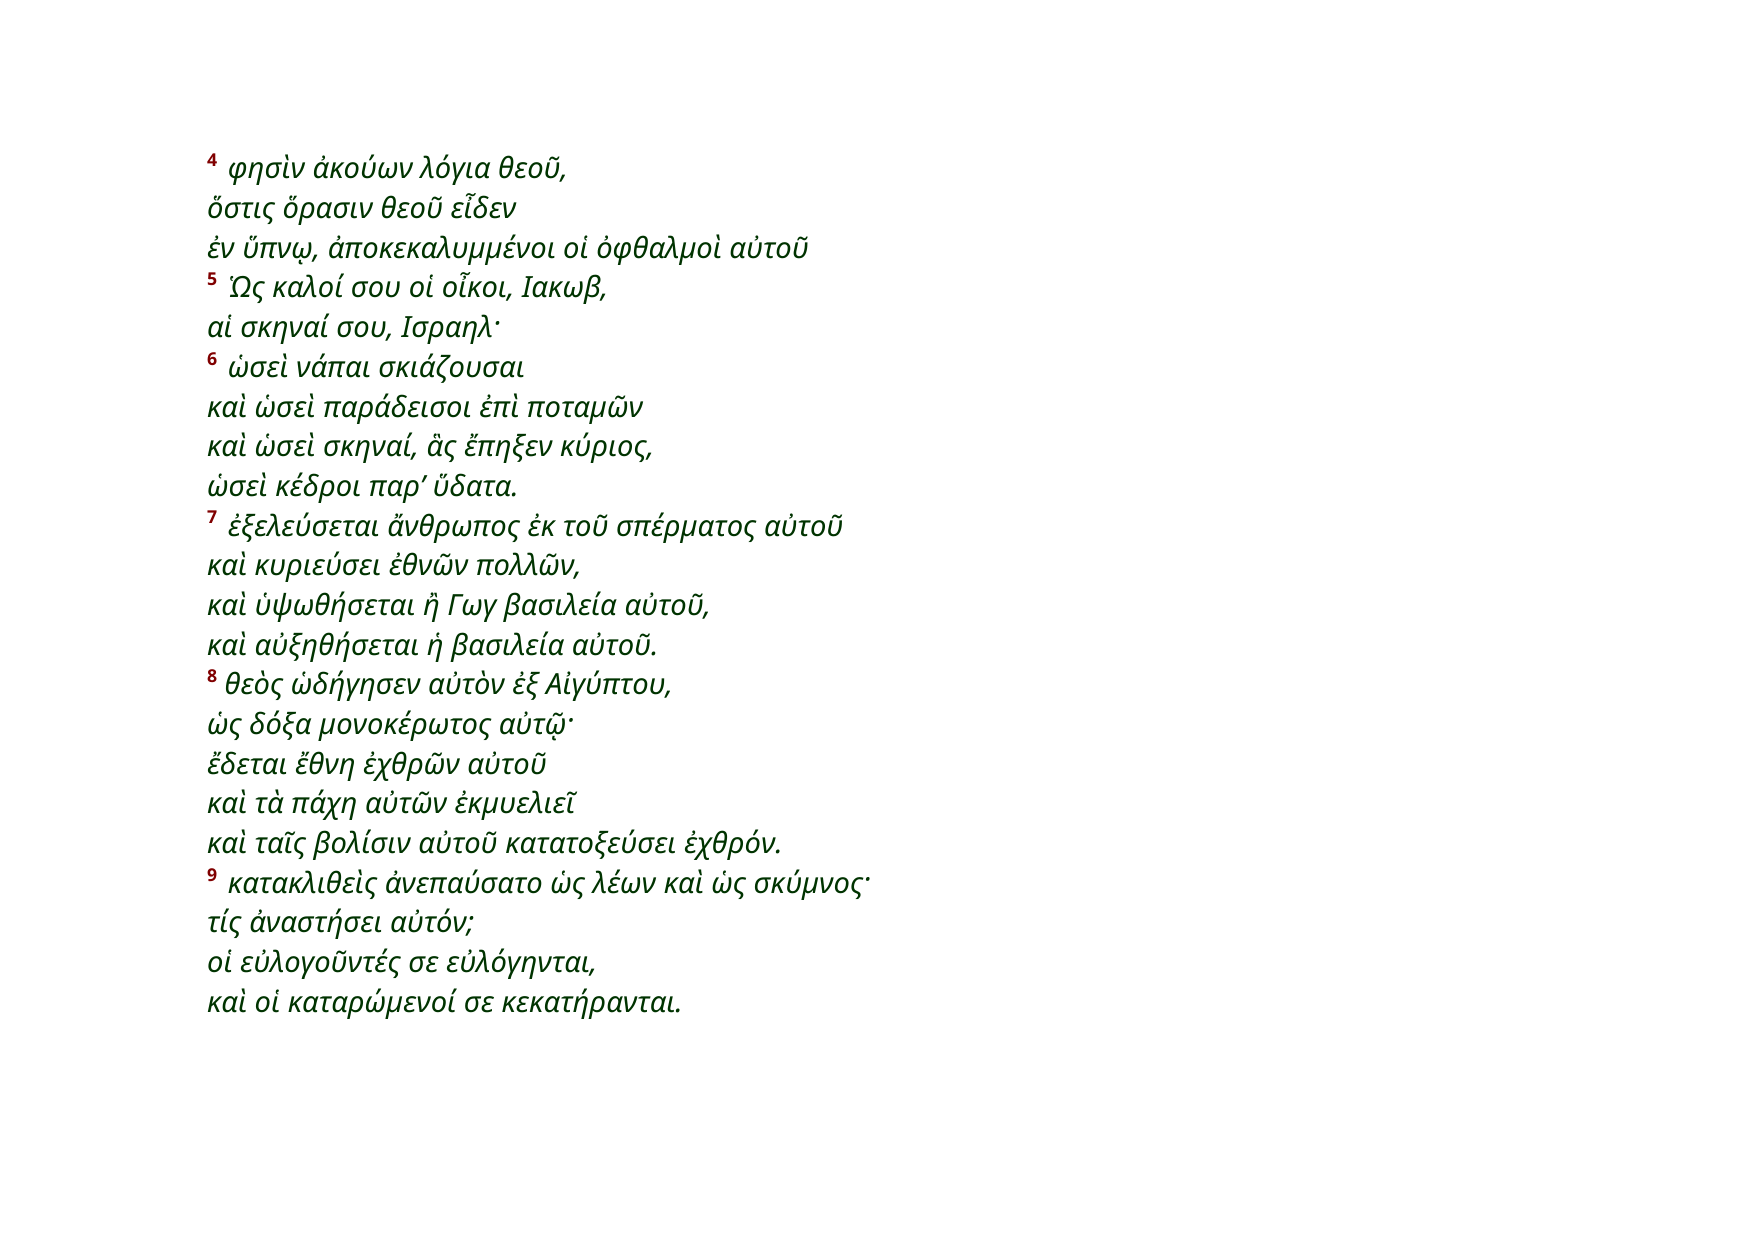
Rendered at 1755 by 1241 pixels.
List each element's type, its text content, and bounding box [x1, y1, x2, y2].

text 9 κατακλιθεὶς ἀνεπαύσατο ὡς λέων καὶ ὡς σκύμνος· τίς ἀναστήσει αὐτόν; οἱ εὐλογοῦντές σε εὐλόγηνται, καὶ οἱ καταρώμενοί σε κεκατήρανται. [207, 862, 1547, 1021]
text 7 ἐξελεύσεται ἄνθρωπος ἐκ τοῦ σπέρματος αὐτοῦ καὶ κυριεύσει ἐθνῶν πολλῶν, καὶ ὑψωθήσεται ἢ Γωγ βασιλεία αὐτοῦ, καὶ αὐξηθήσεται ἡ βασιλεία αὐτοῦ. [207, 505, 1547, 664]
text 6 ὡσεὶ νάπαι σκιάζουσαι καὶ ὡσεὶ παράδεισοι ἐπὶ ποταμῶν καὶ ὡσεὶ σκηναί, ἃς ἔπηξεν κύριος, ὡσεὶ κέδροι παρ’ ὕδατα. [207, 346, 1547, 505]
text 4 φησὶν ἀκούων λόγια θεοῦ, ὅστις ὅρασιν θεοῦ εἶδεν ἐν ὕπνῳ, ἀποκεκαλυμμένοι οἱ ὀφθαλμοὶ αὐτοῦ [207, 148, 1547, 267]
text 5 Ὡς καλοί σου οἱ οἶκοι, Ιακωβ, αἱ σκηναί σου, Ισραηλ· [207, 267, 1547, 346]
text 8 θεὸς ὡδήγησεν αὐτὸν ἐξ Αἰγύπτου, ὡς δόξα μονοκέρωτος αὐτῷ· ἔδεται ἔθνη ἐχθρῶν αὐτοῦ καὶ τὰ πάχη αὐτῶν ἐκμυελιεῖ καὶ ταῖς βολίσιν αὐτοῦ κατατοξεύσει ἐχθρόν. [207, 664, 1547, 862]
